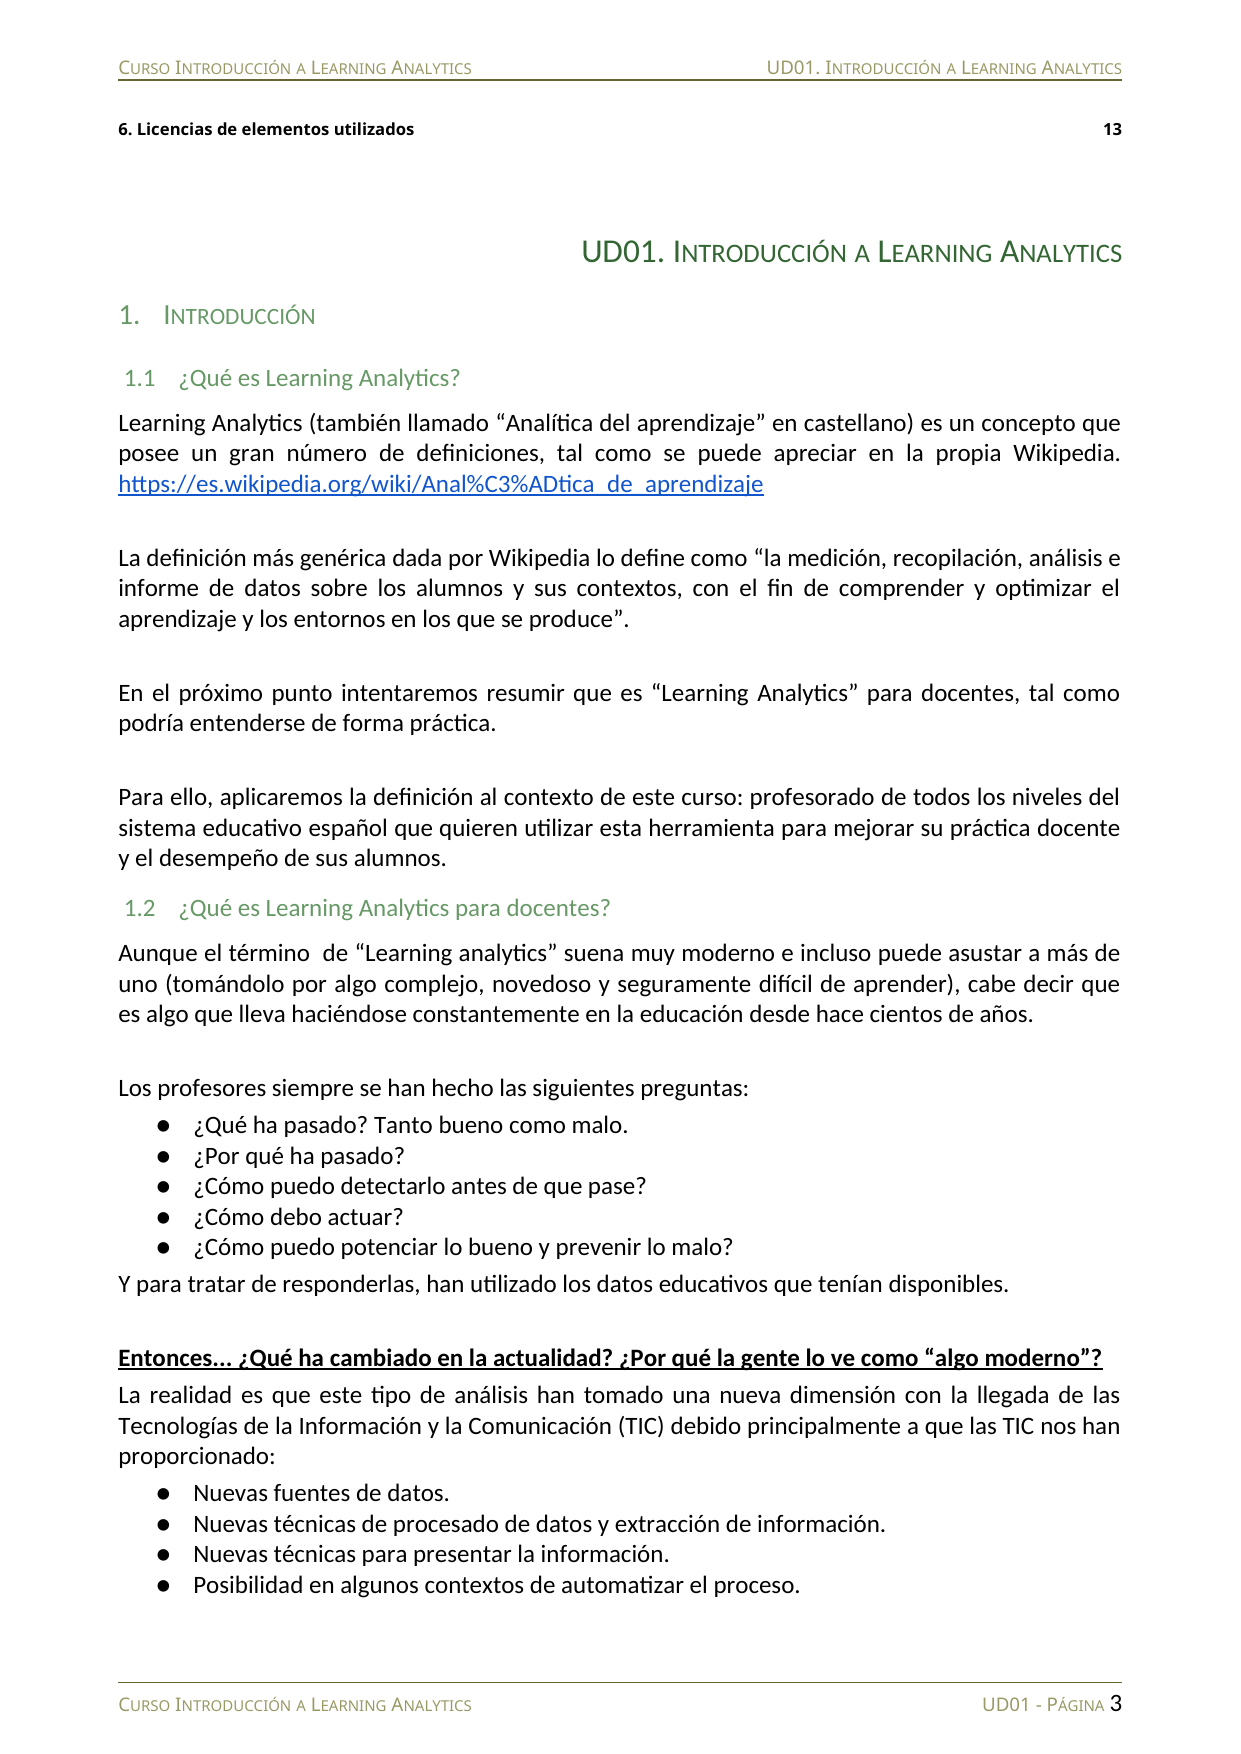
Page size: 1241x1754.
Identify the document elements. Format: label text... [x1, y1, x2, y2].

text Y para tratar de responderlas, han utilizado los datos educativos que tenían disponibles. [118, 1268, 1122, 1299]
text 6. Licencias de elementos utilizados 13 [118, 118, 1122, 141]
text La realidad es que este tipo de análisis han tomado una nueva dimensión con la llegada de las Tecnologías de la Información y la Comunicación (TIC) debido principalmente a que las TIC nos han proporcionado: [118, 1379, 1122, 1471]
text La definición más genérica dada por Wikipedia lo define como “la medición, recopilación, análisis e informe de datos sobre los alumnos y sus contextos, con el fin de comprender y optimizar el aprendizaje y los entornos en los que se produce”. [118, 542, 1122, 634]
list Nuevas técnicas de procesado de datos y extracción de información. [156, 1508, 1122, 1538]
list ¿Cómo puedo potenciar lo bueno y prevenir lo malo? [156, 1231, 1122, 1262]
list Posibilidad en algunos contextos de automatizar el proceso. [156, 1569, 1122, 1599]
text Aunque el término de “Learning analytics” suena muy moderno e incluso puede asustar a más de uno (tomándolo por algo complejo, novedoso y seguramente difícil de aprender), cabe decir que es algo que lleva haciéndose constantemente en la educación desde hace cientos de años. [118, 937, 1122, 1029]
text Entonces... ¿Qué ha cambiado en la actualidad? ¿Por qué la gente lo ve como “algo moderno”? [118, 1342, 1122, 1373]
text En el próximo punto intentaremos resumir que es “Learning Analytics” para docentes, tal como podría entenderse de forma práctica. [118, 677, 1122, 738]
subtitle ¿Qué es Learning Analytics? [118, 362, 1122, 392]
list ¿Por qué ha pasado? [156, 1140, 1122, 1170]
list ¿Cómo debo actuar? [156, 1201, 1122, 1231]
subtitle ¿Qué es Learning Analytics para docentes? [118, 892, 1122, 922]
text Learning Analytics (también llamado “Analítica del aprendizaje” en castellano) es un concepto que posee un gran número de definiciones, tal como se puede apreciar en la propia Wikipedia. https://es.wikipedia.org/wiki/Anal%C3%ADtica_de_aprendizaje [118, 407, 1122, 499]
list ¿Cómo puedo detectarlo antes de que pase? [156, 1170, 1122, 1201]
list Nuevas técnicas para presentar la información. [156, 1538, 1122, 1569]
subtitle Introducción [118, 296, 1122, 332]
text Para ello, aplicaremos la definición al contexto de este curso: profesorado de todos los niveles del sistema educativo español que quieren utilizar esta herramienta para mejorar su práctica docente y el desempeño de sus alumnos. [118, 782, 1122, 873]
list ¿Qué ha pasado? Tanto bueno como malo. [156, 1109, 1122, 1140]
list Nuevas fuentes de datos. [156, 1477, 1122, 1508]
text Los profesores siempre se han hecho las siguientes preguntas: [118, 1072, 1122, 1103]
text UD01. Introducción a Learning Analytics [118, 231, 1122, 271]
